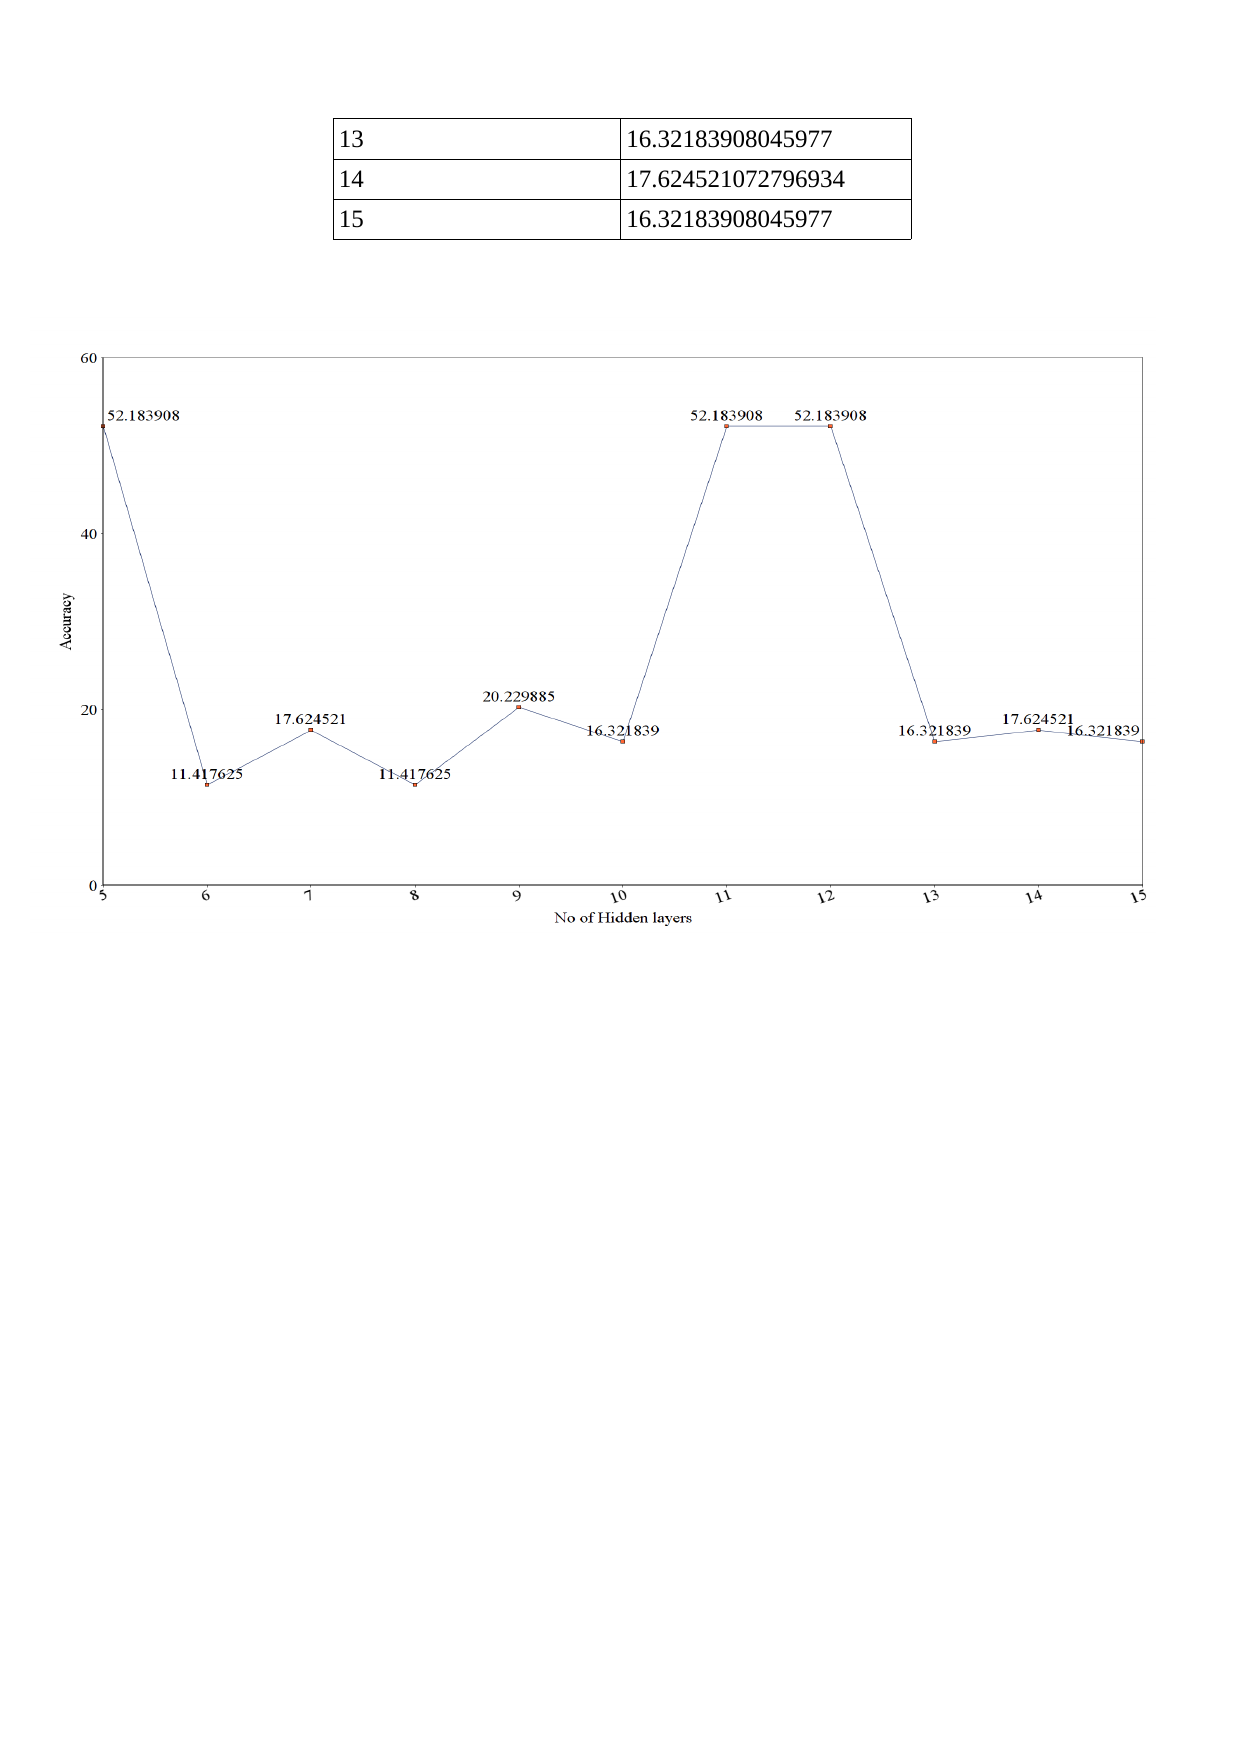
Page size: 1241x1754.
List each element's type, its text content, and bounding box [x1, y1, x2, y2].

table_cell 14 [334, 160, 620, 199]
picture [29, 317, 1157, 938]
table_cell 16.32183908045977 [621, 200, 911, 239]
table_cell 15 [334, 200, 620, 239]
table_cell 13 [334, 119, 620, 158]
table_cell 16.32183908045977 [621, 119, 911, 158]
table_cell 17.624521072796934 [621, 160, 911, 199]
